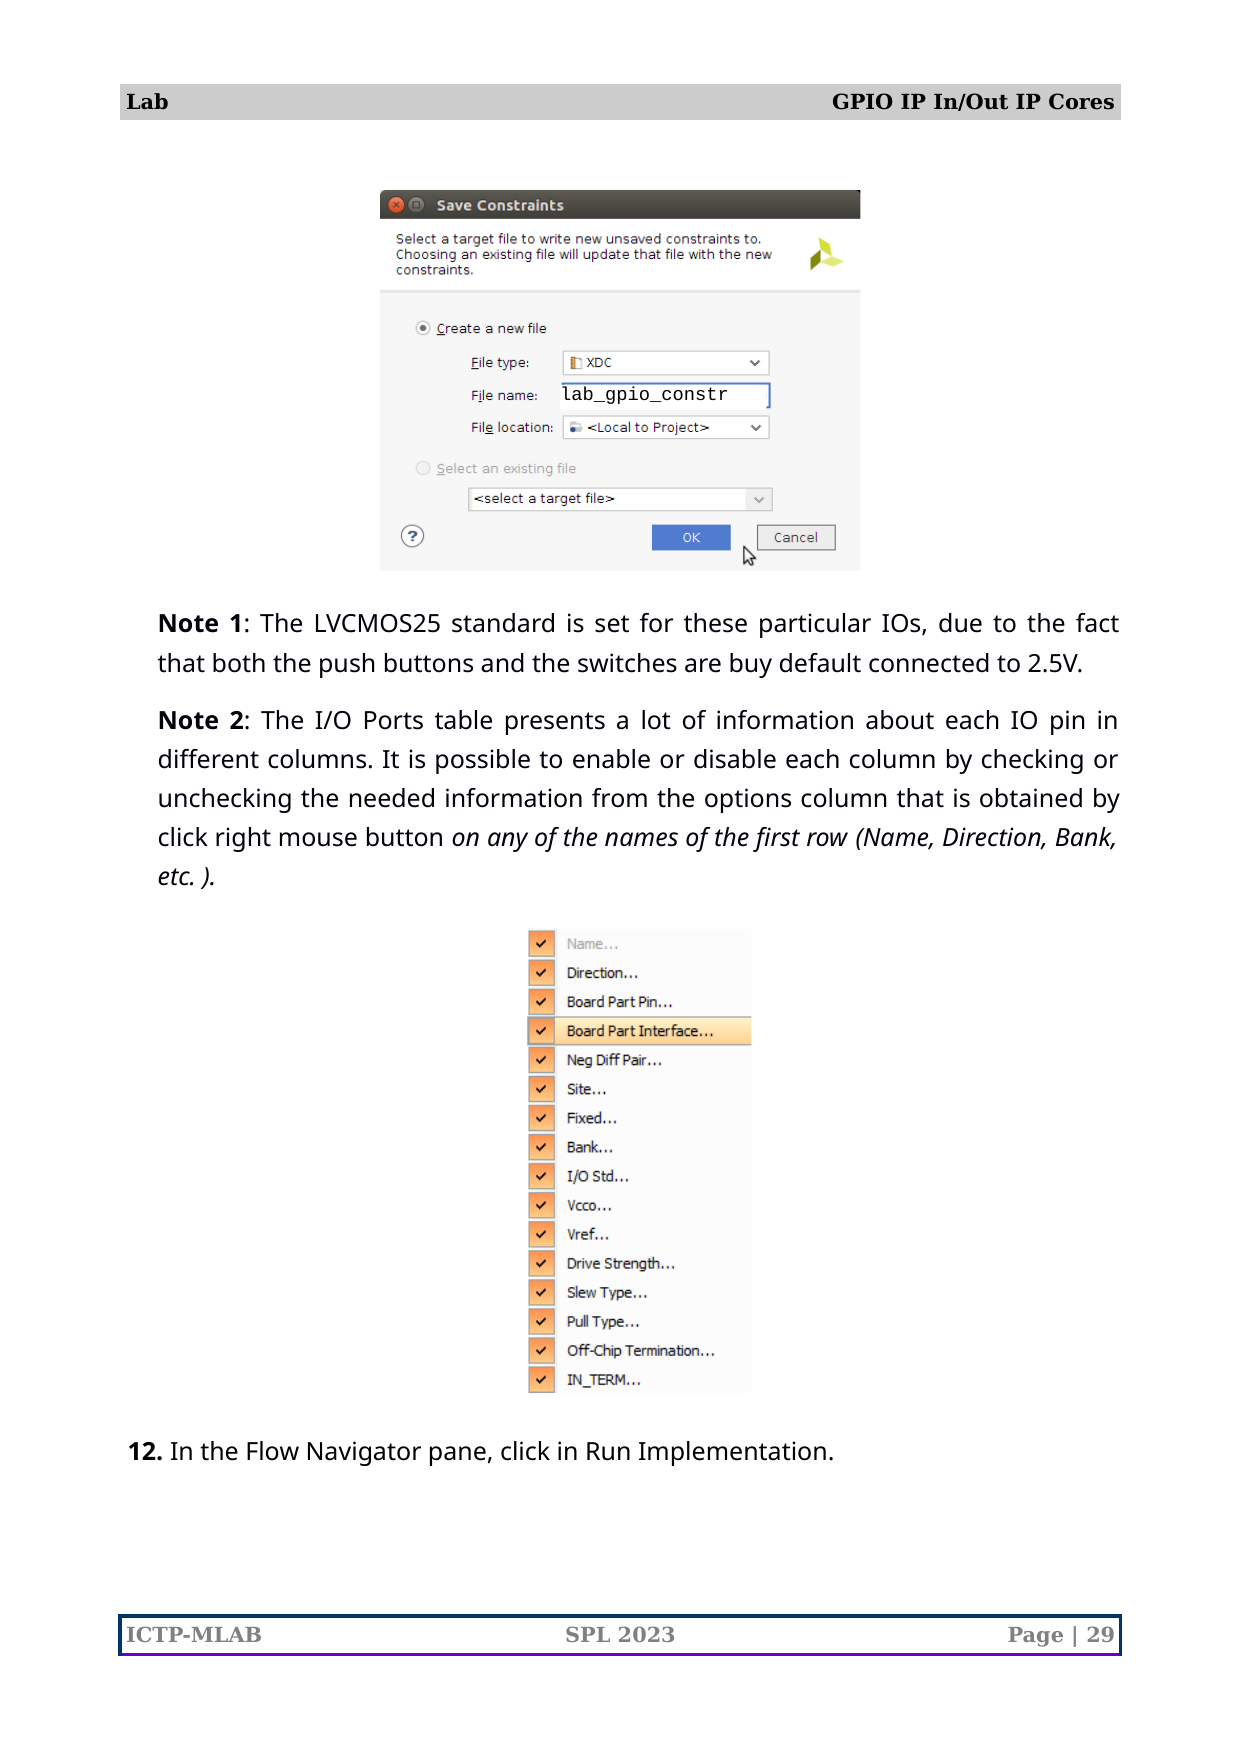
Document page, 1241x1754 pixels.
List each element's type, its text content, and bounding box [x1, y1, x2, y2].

picture [526, 929, 752, 1393]
list Note 1: The LVCMOS25 standard is set for these particular IOs, due to the fact that both the push buttons and the switches are buy default connected to 2.5V. [127, 183, 1121, 679]
picture [380, 190, 861, 571]
list In the Flow Navigator pane, click in Run Implementation. [127, 1433, 1121, 1467]
list Note 2: The I/O Ports table presents a lot of information about each IO pin in different columns. It is possible to enable or disable each column by checking or unchecking the needed information from the options column that is obtained by click right mouse button on any of the names of the first row (Name, Direction, Bank, etc. ). [127, 702, 1121, 893]
